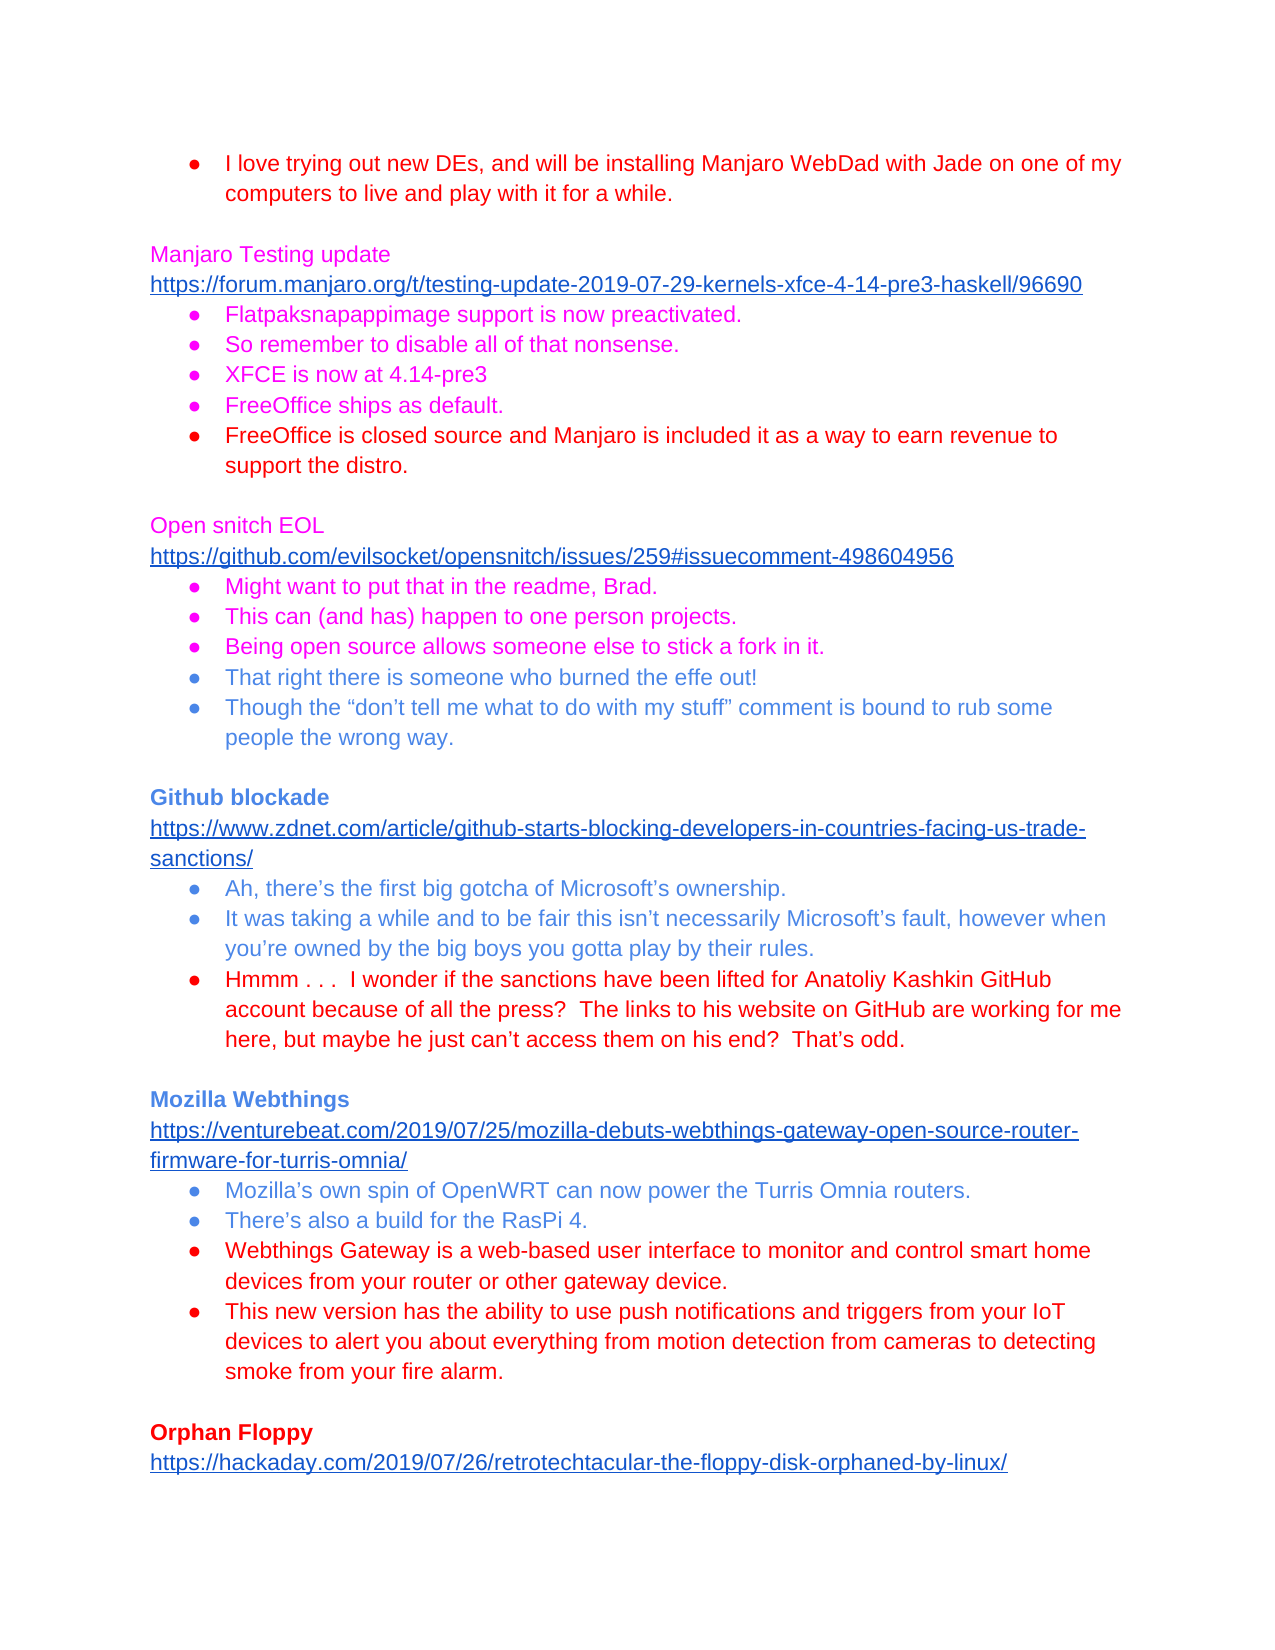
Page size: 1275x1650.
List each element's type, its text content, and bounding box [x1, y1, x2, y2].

text https://forum.manjaro.org/t/testing-update-2019-07-29-kernels-xfce-4-14-pre3-haskell/96690 [150, 271, 1125, 297]
list FreeOffice is closed source and Manjaro is included it as a way to earn revenue to support the distro. [187, 422, 1125, 478]
list Hmmm . . . I wonder if the sanctions have been lifted for Anatoliy Kashkin GitHub account because of all the press? The links to his website on GitHub are working for me here, but maybe he just can’t access them on his end? That’s odd. [187, 966, 1125, 1052]
list Webthings Gateway is a web-based user interface to monitor and control smart home devices from your router or other gateway device. [187, 1237, 1125, 1294]
list There’s also a build for the RasPi 4. [187, 1207, 1125, 1234]
text Github blockade [150, 784, 1125, 811]
list Ah, there’s the first big gotcha of Microsoft’s ownership. [187, 875, 1125, 901]
text Mozilla Webthings [150, 1086, 1125, 1113]
list Might want to put that in the readme, Brad. [187, 573, 1125, 599]
list I love trying out new DEs, and will be installing Manjaro WebDad with Jade on one of my computers to live and play with it for a while. [187, 150, 1125, 207]
list XFCE is now at 4.14-pre3 [187, 361, 1125, 388]
list That right there is someone who burned the effe out! [187, 663, 1125, 690]
text https://venturebeat.com/2019/07/25/mozilla-debuts-webthings-gateway-open-source-router-firmware-for-turris-omnia/ [150, 1117, 1125, 1173]
text https://github.com/evilsocket/opensnitch/issues/259#issuecomment-498604956 [150, 543, 1125, 569]
text https://hackaday.com/2019/07/26/retrotechtacular-the-floppy-disk-orphaned-by-linux/ [150, 1449, 1125, 1475]
text Orphan Floppy [150, 1419, 1125, 1445]
list This can (and has) happen to one person projects. [187, 603, 1125, 629]
text Open snitch EOL [150, 512, 1125, 539]
text Manjaro Testing update [150, 241, 1125, 267]
list This new version has the ability to use push notifications and triggers from your IoT devices to alert you about everything from motion detection from cameras to detecting smoke from your fire alarm. [187, 1298, 1125, 1385]
list It was taking a while and to be fair this isn’t necessarily Microsoft’s fault, however when you’re owned by the big boys you gotta play by their rules. [187, 905, 1125, 962]
text https://www.zdnet.com/article/github-starts-blocking-developers-in-countries-facing-us-trade-sanctions/ [150, 814, 1125, 871]
list Mozilla’s own spin of OpenWRT can now power the Turris Omnia routers. [187, 1177, 1125, 1203]
list FreeOffice ships as default. [187, 392, 1125, 418]
list Flatpaksnapappimage support is now preactivated. [187, 301, 1125, 327]
list Being open source allows someone else to stick a fork in it. [187, 633, 1125, 660]
list Though the “don’t tell me what to do with my stuff” comment is bound to rub some people the wrong way. [187, 694, 1125, 750]
list So remember to disable all of that nonsense. [187, 331, 1125, 358]
